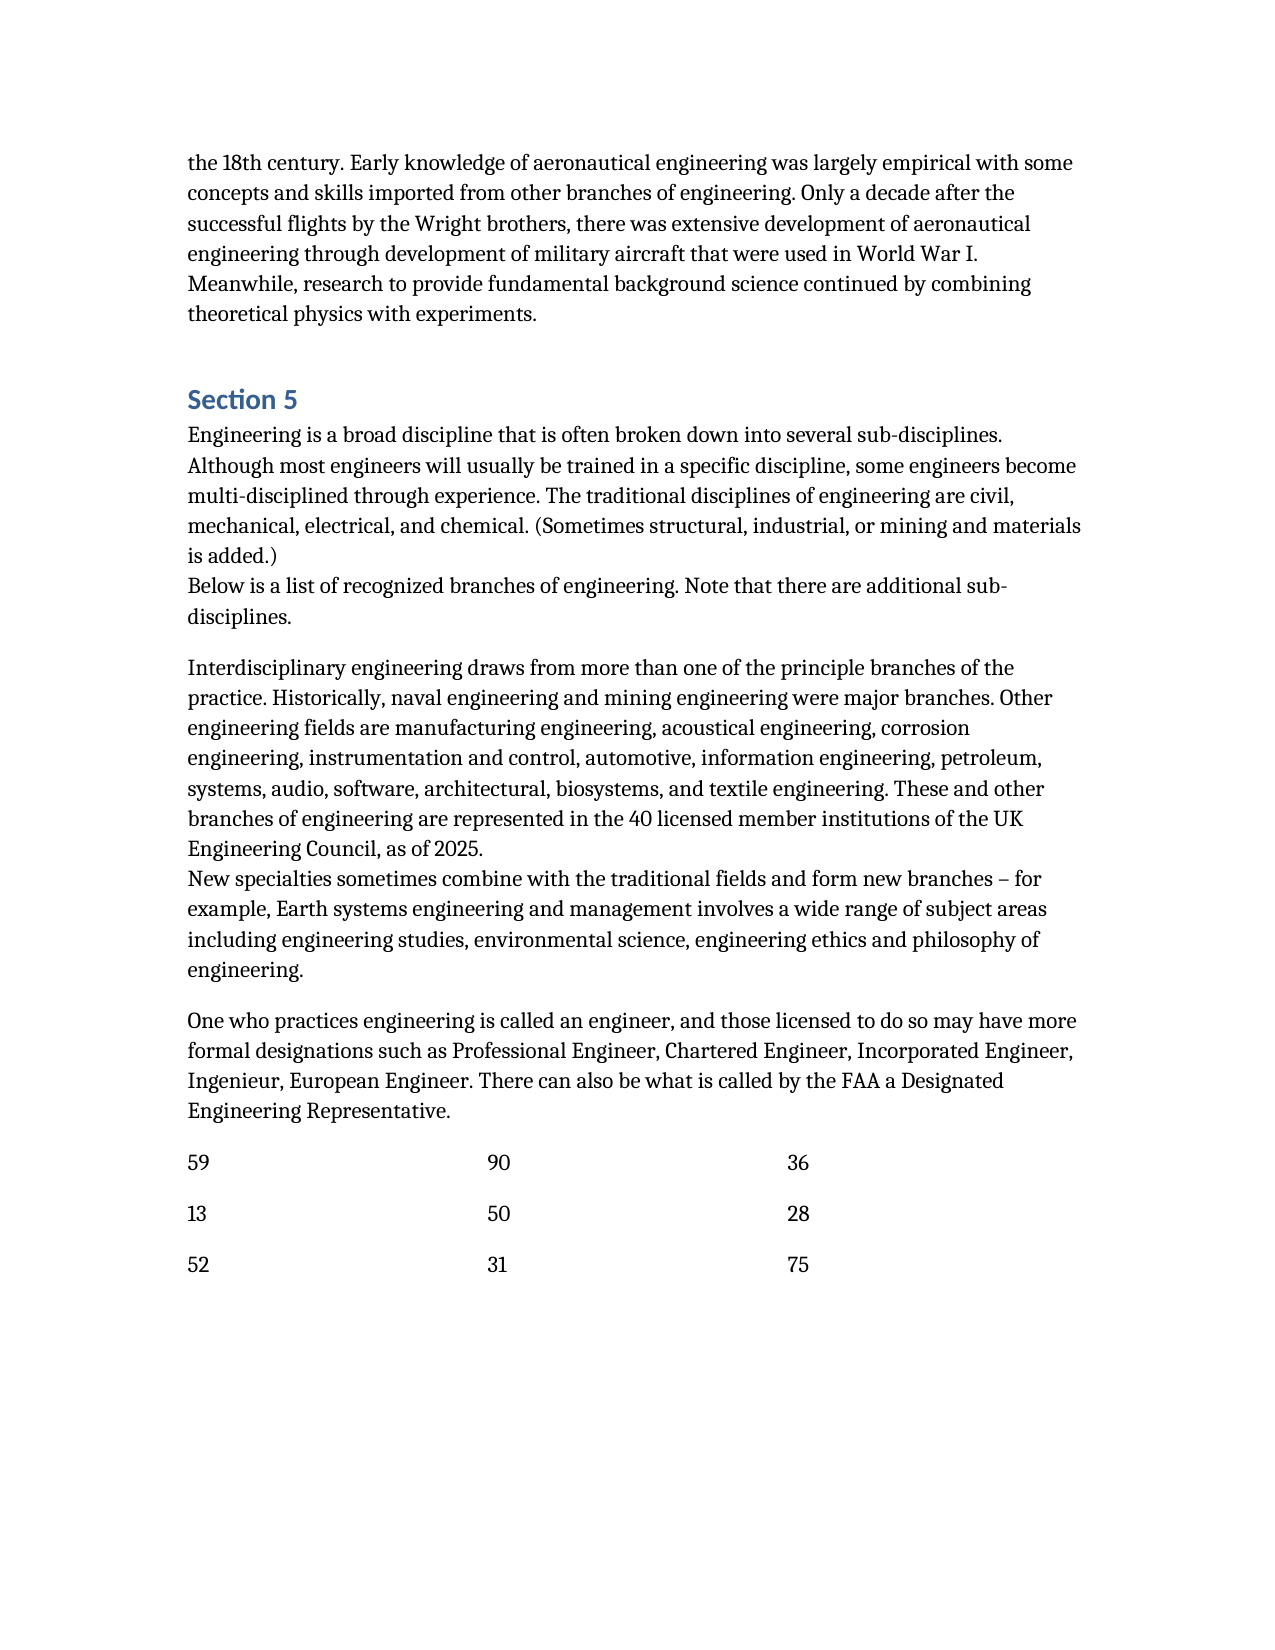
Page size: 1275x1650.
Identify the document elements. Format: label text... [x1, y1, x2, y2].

text Interdisciplinary engineering draws from more than one of the principle branches of the practice. Historically, naval engineering and mining engineering were major branches. Other engineering fields are manufacturing engineering, acoustical engineering, corrosion engineering, instrumentation and control, automotive, information engineering, petroleum, systems, audio, software, architectural, biosystems, and textile engineering. These and other branches of engineering are represented in the 40 licensed member institutions of the UK Engineering Council, as of 2025. New specialties sometimes combine with the traditional fields and form new branches – for example, Earth systems engineering and management involves a wide range of subject areas including engineering studies, environmental science, engineering ethics and philosophy of engineering. [187, 654, 1087, 983]
text One who practices engineering is called an engineer, and those licensed to do so may have more formal designations such as Professional Engineer, Chartered Engineer, Incorporated Engineer, Ingenieur, European Engineer. There can also be what is called by the FAA a Designated Engineering Representative. [187, 1008, 1087, 1124]
table_cell 52 [176, 1251, 476, 1302]
table_header 90 [476, 1149, 776, 1200]
text Engineering is a broad discipline that is often broken down into several sub-disciplines. Although most engineers will usually be trained in a specific discipline, some engineers become multi-disciplined through experience. The traditional disciplines of engineering are civil, mechanical, electrical, and chemical. (Sometimes structural, industrial, or mining and materials is added.) Below is a list of recognized branches of engineering. Note that there are additional sub-disciplines. [187, 422, 1087, 630]
table_header 59 [176, 1149, 476, 1200]
table_cell 31 [476, 1251, 776, 1302]
table_cell 13 [176, 1200, 476, 1251]
table_header 36 [776, 1149, 1076, 1200]
subtitle Section 5 [187, 381, 1087, 417]
table_cell 50 [476, 1200, 776, 1251]
text the 18th century. Early knowledge of aeronautical engineering was largely empirical with some concepts and skills imported from other branches of engineering. Only a decade after the successful flights by the Wright brothers, there was extensive development of aeronautical engineering through development of military aircraft that were used in World War I. Meanwhile, research to provide fundamental background science continued by combining theoretical physics with experiments. [187, 150, 1087, 327]
table_cell 28 [776, 1200, 1076, 1251]
table_cell 75 [776, 1251, 1076, 1302]
